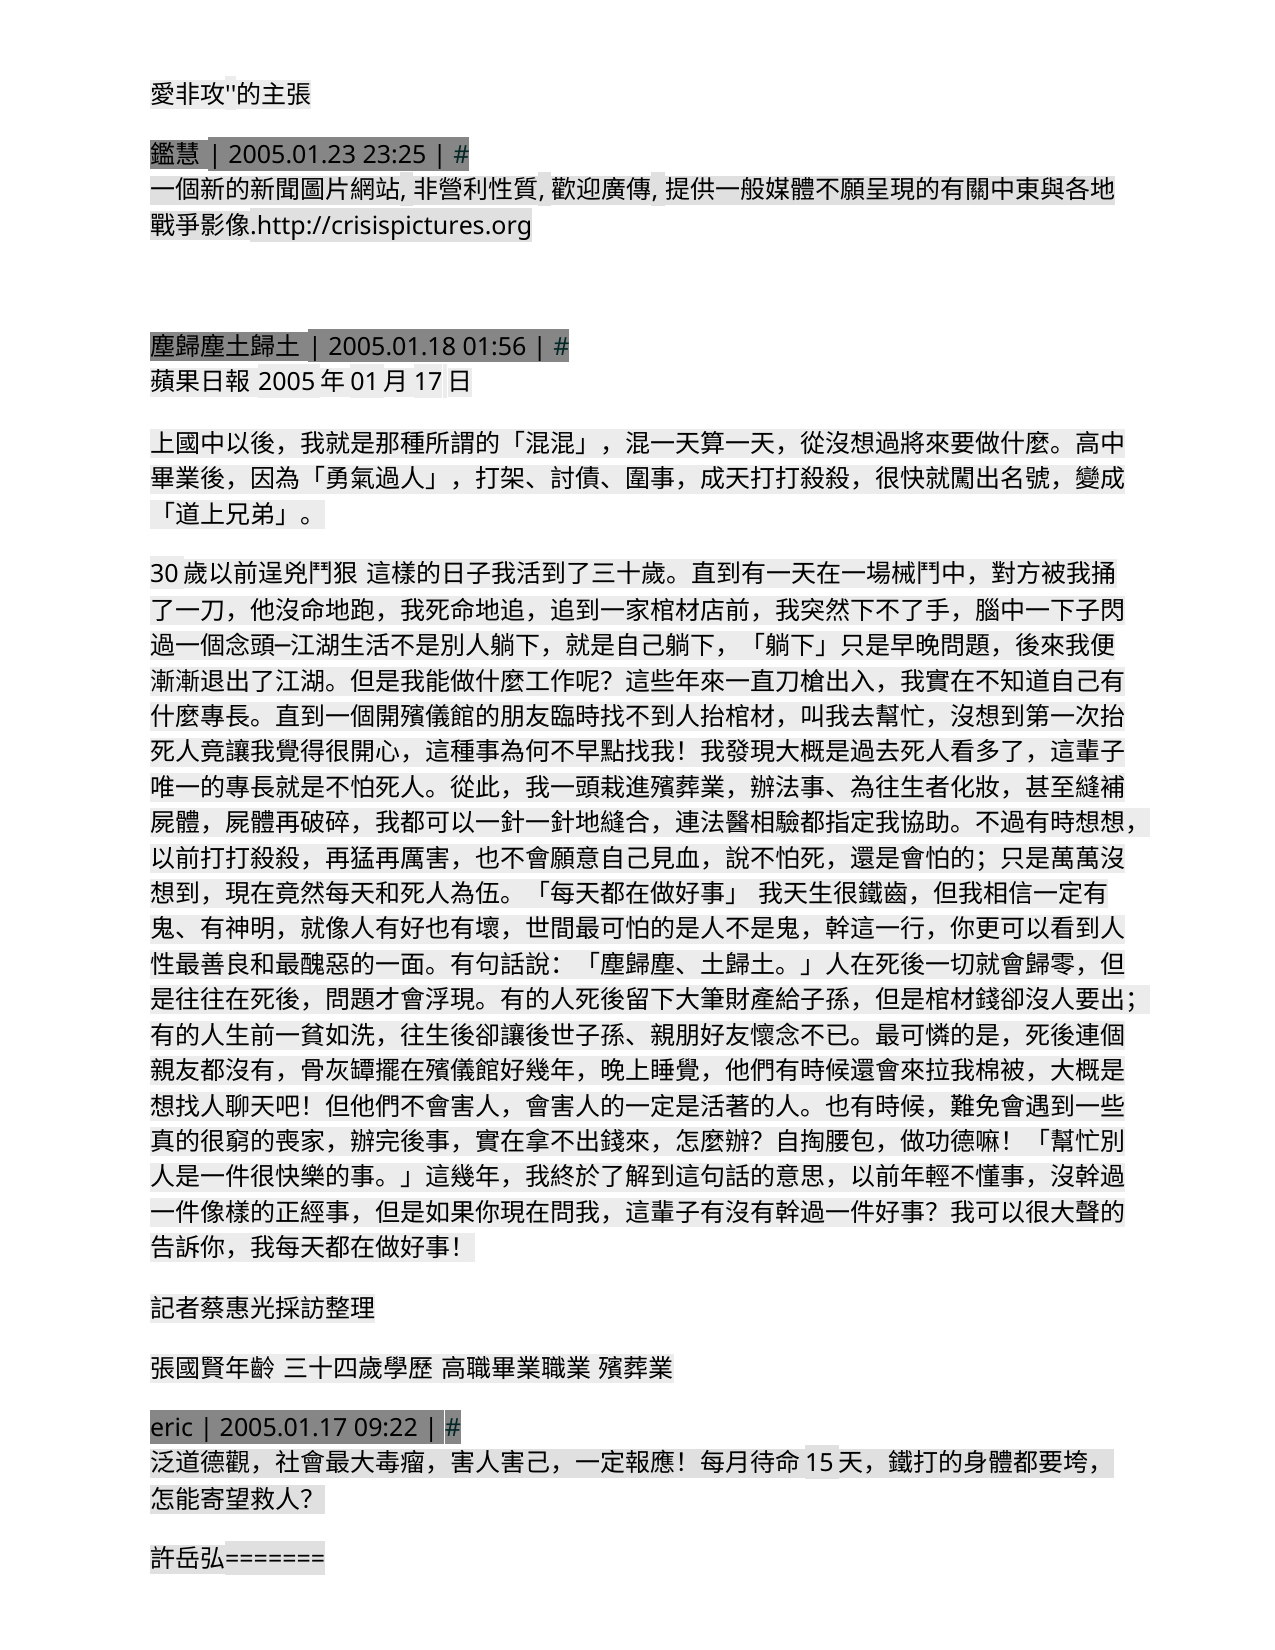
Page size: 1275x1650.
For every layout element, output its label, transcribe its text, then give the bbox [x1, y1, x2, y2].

text 塵歸塵土歸土 | 2005.01.18 01:56 | # [150, 327, 1125, 362]
text 一個新的新聞圖片網站, 非營利性質, 歡迎廣傳, 提供一般媒體不願呈現的有關中東與各地戰爭影像.http://crisispictures.org [150, 171, 1125, 242]
text 30歲以前逞兇鬥狠 這樣的日子我活到了三十歲。直到有一天在一場械鬥中，對方被我捅了一刀，他沒命地跑，我死命地追，追到一家棺材店前，我突然下不了手，腦中一下子閃過一個念頭─江湖生活不是別人躺下，就是自己躺下，「躺下」只是早晚問題，後來我便漸漸退出了江湖。但是我能做什麼工作呢？這些年來一直刀槍出入，我實在不知道自己有什麼專長。直到一個開殯儀館的朋友臨時找不到人抬棺材，叫我去幫忙，沒想到第一次抬死人竟讓我覺得很開心，這種事為何不早點找我！我發現大概是過去死人看多了，這輩子唯一的專長就是不怕死人。從此，我一頭栽進殯葬業，辦法事、為往生者化妝，甚至縫補屍體，屍體再破碎，我都可以一針一針地縫合，連法醫相驗都指定我協助。不過有時想想，以前打打殺殺，再猛再厲害，也不會願意自己見血，說不怕死，還是會怕的；只是萬萬沒想到，現在竟然每天和死人為伍。「每天都在做好事」 我天生很鐵齒，但我相信一定有鬼、有神明，就像人有好也有壞，世間最可怕的是人不是鬼，幹這一行，你更可以看到人性最善良和最醜惡的一面。有句話說：「塵歸塵、土歸土。」人在死後一切就會歸零，但是往往在死後，問題才會浮現。有的人死後留下大筆財產給子孫，但是棺材錢卻沒人要出；有的人生前一貧如洗，往生後卻讓後世子孫、親朋好友懷念不已。最可憐的是，死後連個親友都沒有，骨灰罈擺在殯儀館好幾年，晚上睡覺，他們有時候還會來拉我棉被，大概是想找人聊天吧！但他們不會害人，會害人的一定是活著的人。也有時候，難免會遇到一些真的很窮的喪家，辦完後事，實在拿不出錢來，怎麼辦？自掏腰包，做功德嘛！「幫忙別人是一件很快樂的事。」這幾年，我終於了解到這句話的意思，以前年輕不懂事，沒幹過一件像樣的正經事，但是如果你現在問我，這輩子有沒有幹過一件好事？我可以很大聲的告訴你，我每天都在做好事！ [150, 554, 1125, 1262]
text 許岳弘======= [150, 1539, 1125, 1575]
text 上國中以後，我就是那種所謂的「混混」，混一天算一天，從沒想過將來要做什麼。高中畢業後，因為「勇氣過人」，打架、討債、圍事，成天打打殺殺，很快就闖出名號，變成「道上兄弟」。 [150, 423, 1125, 529]
text 愛非攻''的主張 [150, 75, 1125, 110]
text 蘋果日報 2005年01月17日 [150, 362, 1125, 398]
text 鑑慧 | 2005.01.23 23:25 | # [150, 135, 1125, 171]
text eric | 2005.01.17 09:22 | # [150, 1408, 1125, 1444]
text 泛道德觀，社會最大毒瘤，害人害己，一定報應！每月待命15天，鐵打的身體都要垮，怎能寄望救人？ [150, 1444, 1125, 1514]
text 記者蔡惠光採訪整理 [150, 1287, 1125, 1323]
text 張國賢年齡 三十四歲學歷 高職畢業職業 殯葬業 [150, 1348, 1125, 1383]
